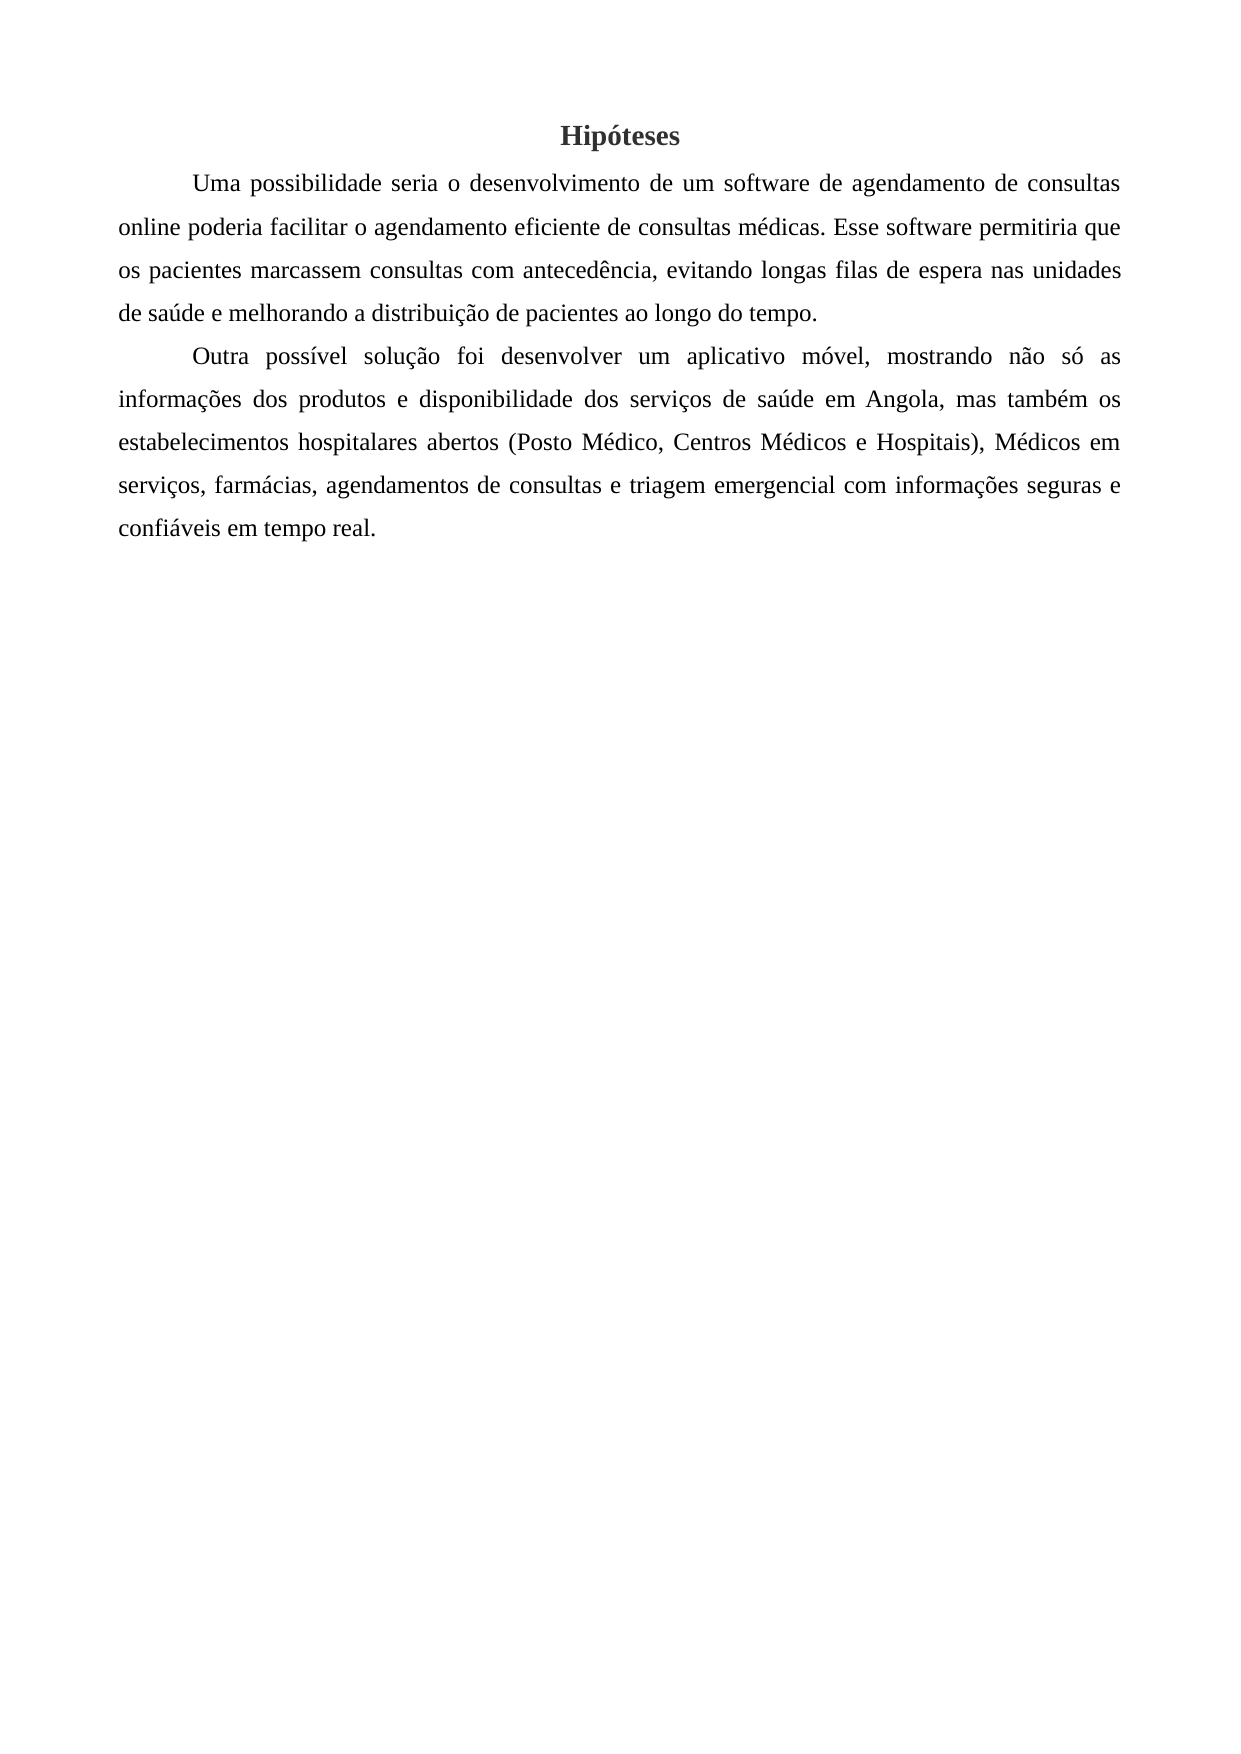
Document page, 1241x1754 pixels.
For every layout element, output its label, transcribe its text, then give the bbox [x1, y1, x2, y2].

text Outra possível solução foi desenvolver um aplicativo móvel, mostrando não só as informações dos produtos e disponibilidade dos serviços de saúde em Angola, mas também os estabelecimentos hospitalares abertos (Posto Médico, Centros Médicos e Hospitais), Médicos em serviços, farmácias, agendamentos de consultas e triagem emergencial com informações seguras e confiáveis em tempo real. [118, 341, 1122, 542]
text Hipóteses [118, 118, 1122, 152]
text Uma possibilidade seria o desenvolvimento de um software de agendamento de consultas online poderia facilitar o agendamento eficiente de consultas médicas. Esse software permitiria que os pacientes marcassem consultas com antecedência, evitando longas filas de espera nas unidades de saúde e melhorando a distribuição de pacientes ao longo do tempo. [118, 168, 1122, 327]
